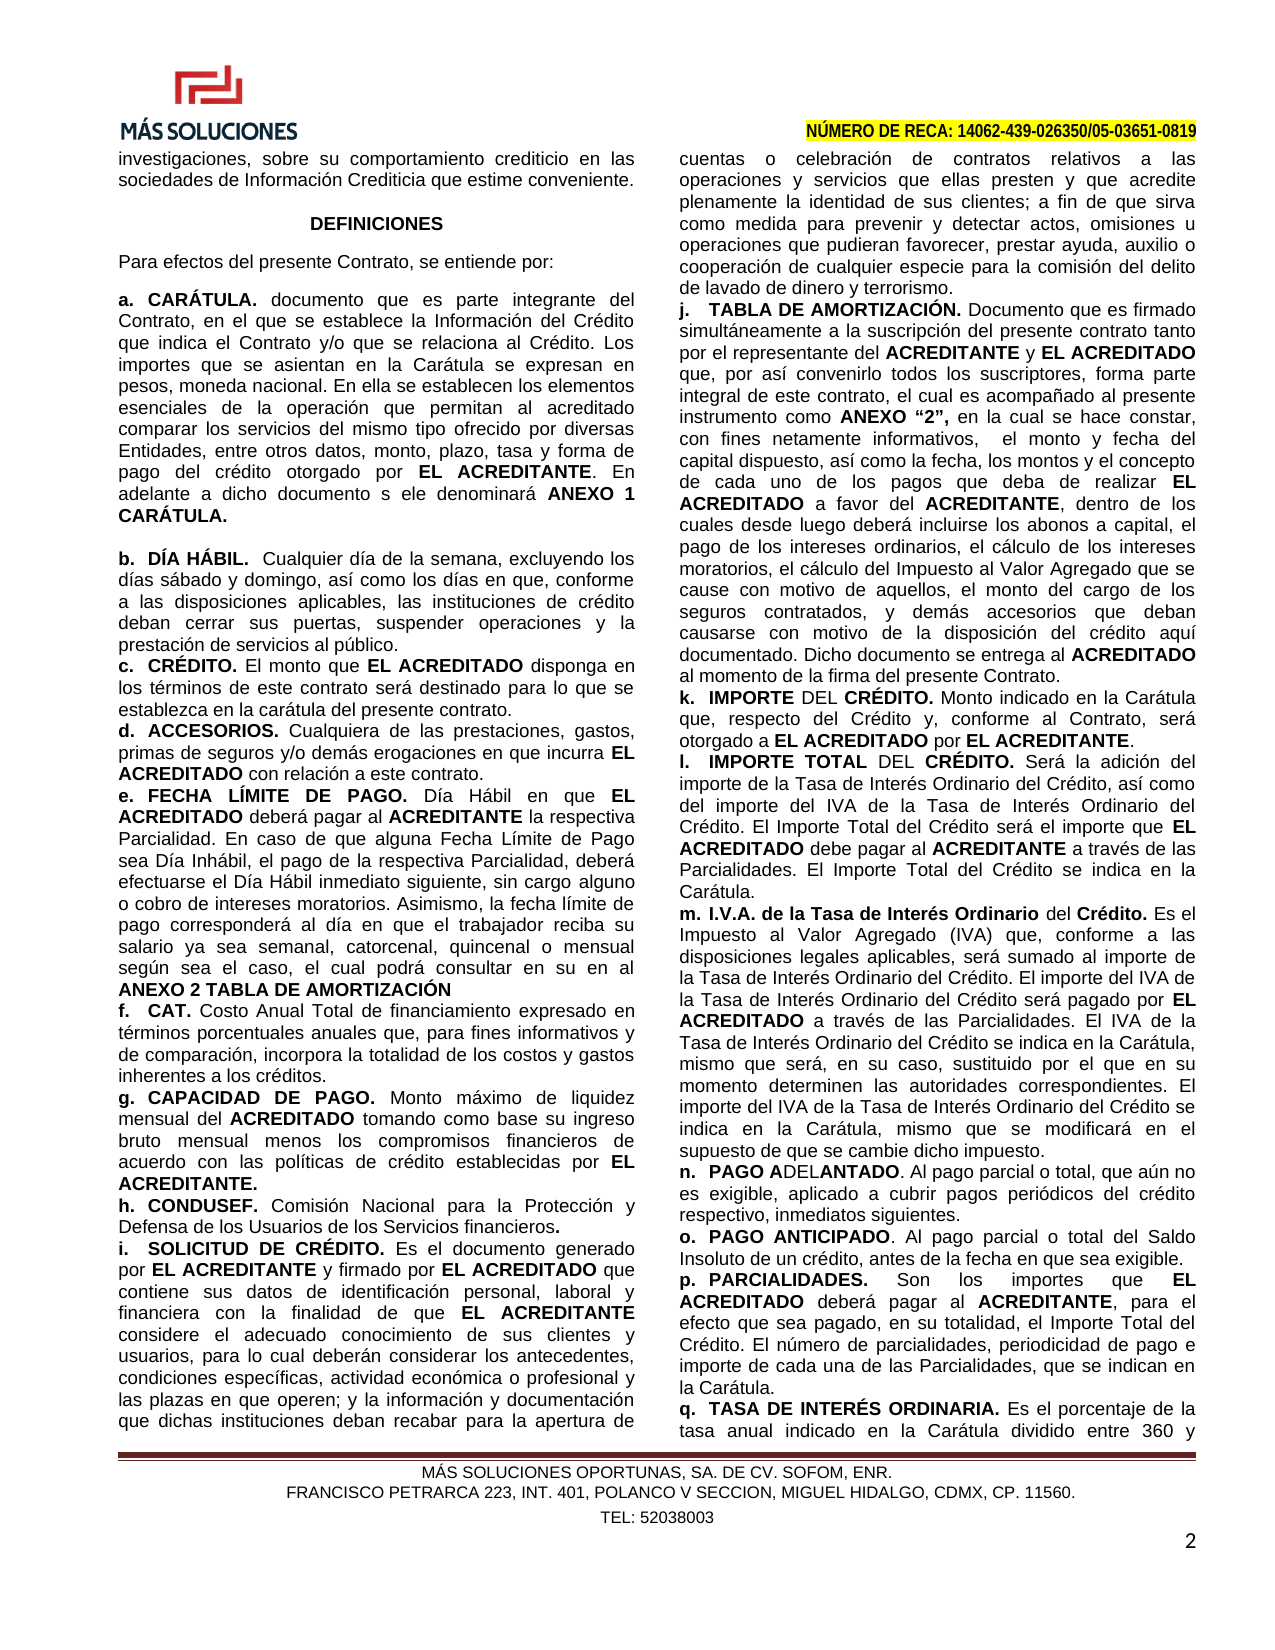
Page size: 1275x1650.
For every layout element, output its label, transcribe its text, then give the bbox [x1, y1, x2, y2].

list CAPACIDAD DE PAGO. Monto máximo de liquidez mensual del ACREDITADO tomando como base su ingreso bruto mensual menos los compromisos financieros de acuerdo con las políticas de crédito establecidas por EL ACREDITANTE. [118, 1087, 635, 1194]
list DÍA HÁBIL. Cualquier día de la semana, excluyendo los días sábado y domingo, así como los días en que, conforme a las disposiciones aplicables, las instituciones de crédito deban cerrar sus puertas, suspender operaciones y la prestación de servicios al público. [118, 547, 635, 655]
list I.V.A. de la Tasa de Interés Ordinario del Crédito. Es el Impuesto al Valor Agregado (IVA) que, conforme a las disposiciones legales aplicables, será sumado al importe de la Tasa de Interés Ordinario del Crédito. El importe del IVA de la Tasa de Interés Ordinario del Crédito será pagado por EL ACREDITADO a través de las Parcialidades. El IVA de la Tasa de Interés Ordinario del Crédito se indica en la Carátula, mismo que será, en su caso, sustituido por el que en su momento determinen las autoridades correspondientes. El importe del IVA de la Tasa de Interés Ordinario del Crédito se indica en la Carátula, mismo que se modificará en el supuesto de que se cambie dicho impuesto. [679, 902, 1196, 1161]
list CAT. Costo Anual Total de financiamiento expresado en términos porcentuales anuales que, para fines informativos y de comparación, incorpora la totalidad de los costos y gastos inherentes a los créditos. [118, 1000, 635, 1087]
list PAGO ADELANTADO. Al pago parcial o total, que aún no es exigible, aplicado a cubrir pagos periódicos del crédito respectivo, inmediatos siguientes. [679, 1161, 1196, 1226]
list CRÉDITO. El monto que EL ACREDITADO disponga en los términos de este contrato será destinado para lo que se establezca en la carátula del presente contrato. [118, 655, 635, 720]
picture [115, 60, 302, 148]
list FECHA LÍMITE DE PAGO. Día Hábil en que EL ACREDITADO deberá pagar al ACREDITANTE la respectiva Parcialidad. En caso de que alguna Fecha Límite de Pago sea Día Inhábil, el pago de la respectiva Parcialidad, deberá efectuarse el Día Hábil inmediato siguiente, sin cargo alguno o cobro de intereses moratorios. Asimismo, la fecha límite de pago corresponderá al día en que el trabajador reciba su salario ya sea semanal, catorcenal, quincenal o mensual según sea el caso, el cual podrá consultar en su en al ANEXO 2 TABLA DE AMORTIZACIÓN [118, 785, 635, 1000]
list investigaciones, sobre su comportamiento crediticio en las sociedades de Información Crediticia que estime conveniente. [118, 148, 635, 191]
list CONDUSEF. Comisión Nacional para la Protección y Defensa de los Usuarios de los Servicios financieros. [118, 1194, 635, 1237]
text Para efectos del presente Contrato, se entiende por: [118, 251, 635, 272]
list PAGO ANTICIPADO. Al pago parcial o total del Saldo Insoluto de un crédito, antes de la fecha en que sea exigible. [679, 1226, 1196, 1269]
list IMPORTE DEL CRÉDITO. Monto indicado en la Carátula que, respecto del Crédito y, conforme al Contrato, será otorgado a EL ACREDITADO por EL ACREDITANTE. [679, 687, 1196, 751]
text DEFINICIONES [118, 212, 635, 234]
list SOLICITUD DE CRÉDITO. Es el documento generado por EL ACREDITANTE y firmado por EL ACREDITADO que contiene sus datos de identificación personal, laboral y financiera con la finalidad de que EL ACREDITANTE considere el adecuado conocimiento de sus clientes y usuarios, para lo cual deberán considerar los antecedentes, condiciones específicas, actividad económica o profesional y las plazas en que operen; y la información y documentación que dichas instituciones deban recabar para la apertura de [118, 1237, 635, 1432]
list CARÁTULA. documento que es parte integrante del Contrato, en el que se establece la Información del Crédito que indica el Contrato y/o que se relaciona al Crédito. Los importes que se asientan en la Carátula se expresan en pesos, moneda nacional. En ella se establecen los elementos esenciales de la operación que permitan al acreditado comparar los servicios del mismo tipo ofrecido por diversas Entidades, entre otros datos, monto, plazo, tasa y forma de pago del crédito otorgado por EL ACREDITANTE. En adelante a dicho documento s ele denominará ANEXO 1 CARÁTULA. [118, 289, 635, 526]
list PARCIALIDADES. Son los importes que EL ACREDITADO deberá pagar al ACREDITANTE, para el efecto que sea pagado, en su totalidad, el Importe Total del Crédito. El número de parcialidades, periodicidad de pago e importe de cada una de las Parcialidades, que se indican en la Carátula. [679, 1269, 1196, 1398]
list cuentas o celebración de contratos relativos a las operaciones y servicios que ellas presten y que acredite plenamente la identidad de sus clientes; a fin de que sirva como medida para prevenir y detectar actos, omisiones u operaciones que pudieran favorecer, prestar ayuda, auxilio o cooperación de cualquier especie para la comisión del delito de lavado de dinero y terrorismo. [679, 148, 1196, 298]
list ACCESORIOS. Cualquiera de las prestaciones, gastos, primas de seguros y/o demás erogaciones en que incurra EL ACREDITADO con relación a este contrato. [118, 720, 635, 785]
list TABLA DE AMORTIZACIÓN. Documento que es firmado simultáneamente a la suscripción del presente contrato tanto por el representante del ACREDITANTE y EL ACREDITADO que, por así convenirlo todos los suscriptores, forma parte integral de este contrato, el cual es acompañado al presente instrumento como ANEXO “2”, en la cual se hace constar, con fines netamente informativos, el monto y fecha del capital dispuesto, así como la fecha, los montos y el concepto de cada uno de los pagos que deba de realizar EL ACREDITADO a favor del ACREDITANTE, dentro de los cuales desde luego deberá incluirse los abonos a capital, el pago de los intereses ordinarios, el cálculo de los intereses moratorios, el cálculo del Impuesto al Valor Agregado que se cause con motivo de aquellos, el monto del cargo de los seguros contratados, y demás accesorios que deban causarse con motivo de la disposición del crédito aquí documentado. Dicho documento se entrega al ACREDITADO al momento de la firma del presente Contrato. [679, 298, 1196, 687]
list TASA DE INTERÉS ORDINARIA. Es el porcentaje de la tasa anual indicado en la Carátula dividido entre 360 y [679, 1398, 1196, 1441]
list IMPORTE TOTAL DEL CRÉDITO. Será la adición del importe de la Tasa de Interés Ordinario del Crédito, así como del importe del IVA de la Tasa de Interés Ordinario del Crédito. El Importe Total del Crédito será el importe que EL ACREDITADO debe pagar al ACREDITANTE a través de las Parcialidades. El Importe Total del Crédito se indica en la Carátula. [679, 751, 1196, 902]
